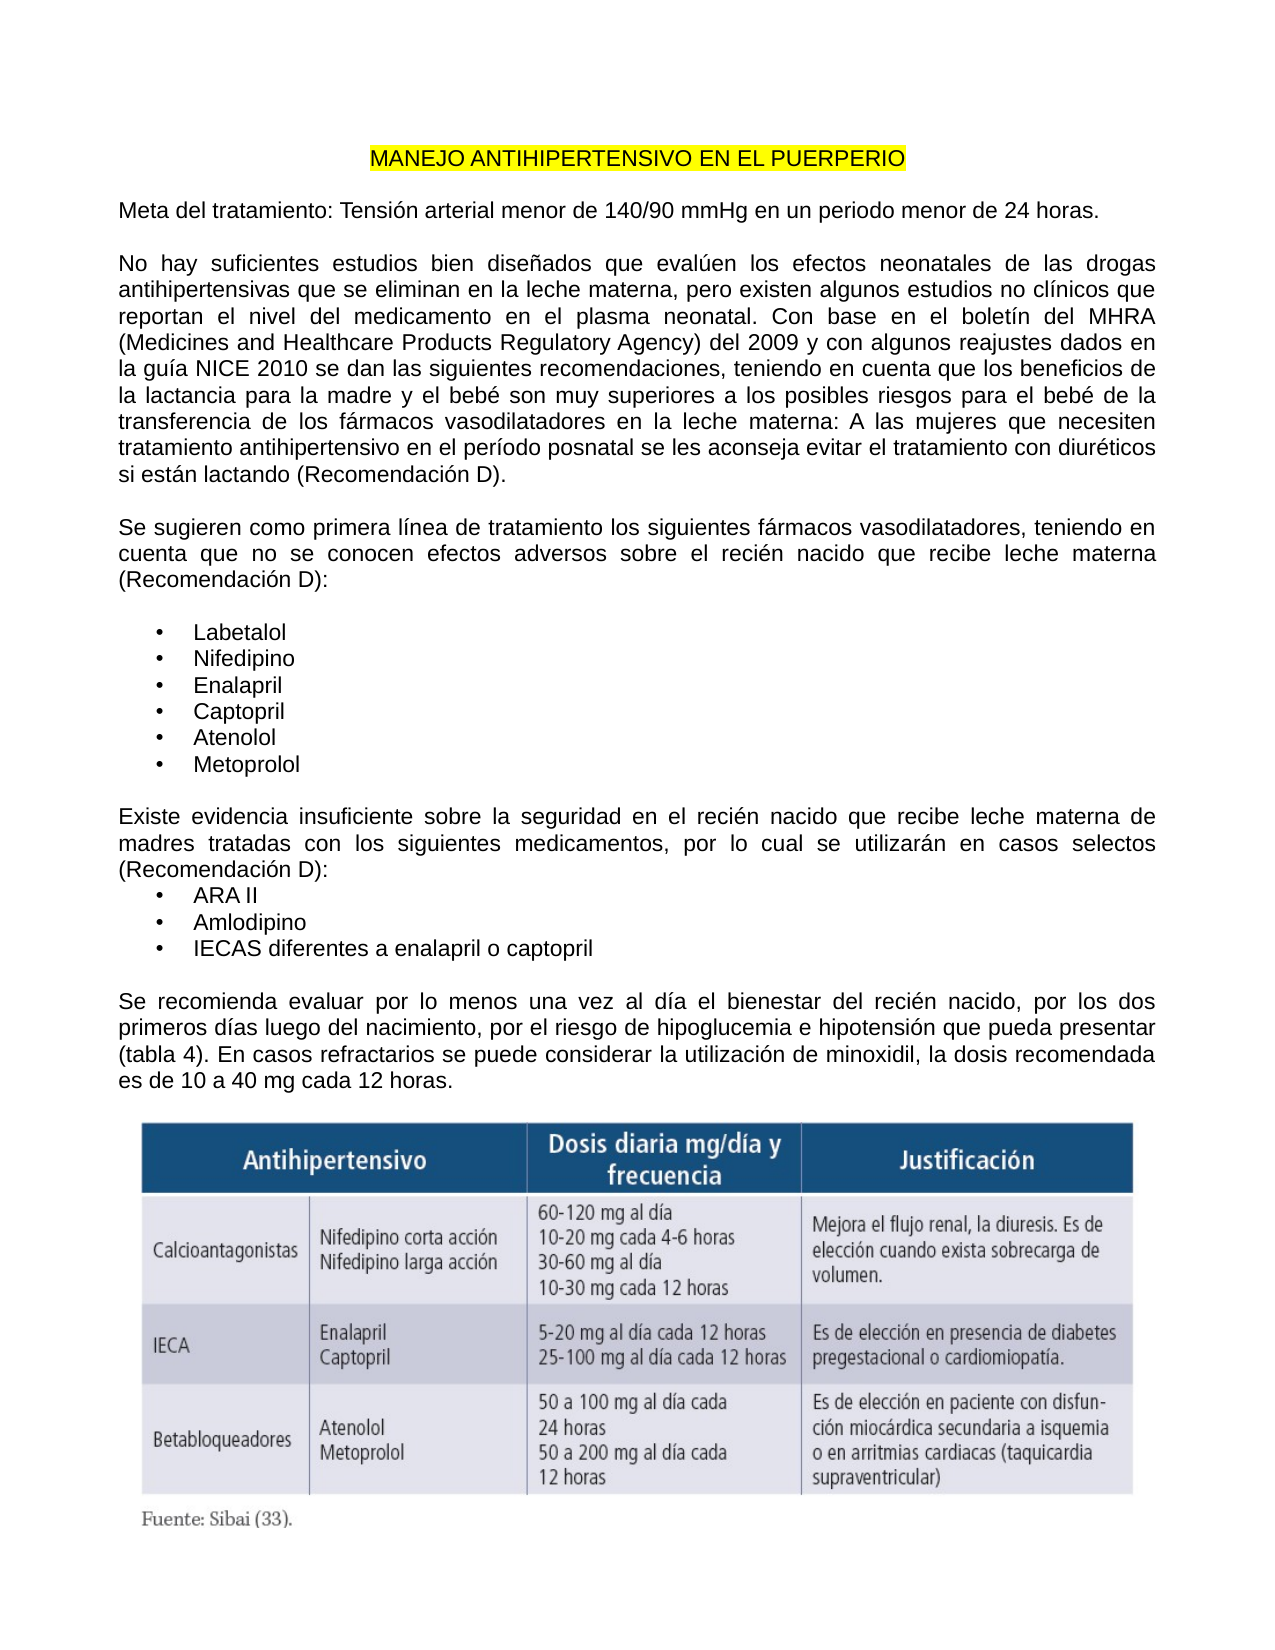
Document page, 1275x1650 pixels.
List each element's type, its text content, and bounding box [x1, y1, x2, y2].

text PREVENCIÓN [118, 1422, 1157, 1448]
list Captopril [156, 513, 1157, 540]
list ARA II [156, 698, 1157, 724]
text Existe evidencia insuficiente sobre la seguridad en el recién nacido que recibe leche materna de madres tratadas con los siguientes medicamentos, por lo cual se utilizarán en casos selectos (Recomendación D): [118, 619, 1157, 698]
list Labetalol [156, 434, 1157, 461]
list Amlodipino [156, 724, 1157, 751]
text Se sugieren como primera línea de tratamiento los siguientes fármacos vasodilatadores, teniendo en cuenta que no se conocen efectos adversos sobre el recién nacido que recibe leche materna (Recomendación D): [118, 329, 1157, 408]
list IECAS diferentes a enalapril o captopril [156, 751, 1157, 777]
list Atenolol [156, 540, 1157, 566]
list Nifedipino [156, 461, 1157, 487]
list Enalapril [156, 487, 1157, 513]
text No hay suficientes estudios bien diseñados que evalúen los efectos neonatales de las drogas antihipertensivas que se eliminan en la leche materna, pero existen algunos estudios no clínicos que reportan el nivel del medicamento en el plasma neonatal. Con base en el boletín del MHRA (Medicines and Healthcare Products Regulatory Agency) del 2009 y con algunos reajustes dados en la guía NICE 2010 se dan las siguientes recomendaciones, teniendo en cuenta que los beneficios de la lactancia para la madre y el bebé son muy superiores a los posibles riesgos para el bebé de la transferencia de los fármacos vasodilatadores en la leche materna: A las mujeres que necesiten tratamiento antihipertensivo en el período posnatal se les aconseja evitar el tratamiento con diuréticos si están lactando (Recomendación D). [118, 118, 1157, 303]
list 140 minutos de ejercicio de moderada intensidad semanales. [156, 1475, 1157, 1501]
picture [140, 936, 1139, 1344]
text Se recomienda evaluar por lo menos una vez al día el bienestar del recién nacido, por los dos primeros días luego del nacimiento, por el riesgo de hipoglucemia e hipotensión que pueda presentar (tabla 4). En casos refractarios se puede considerar la utilización de minoxidil, la dosis recomendada es de 10 a 40 mg cada 12 horas. [118, 803, 1157, 909]
list Metoprolol [156, 566, 1157, 592]
